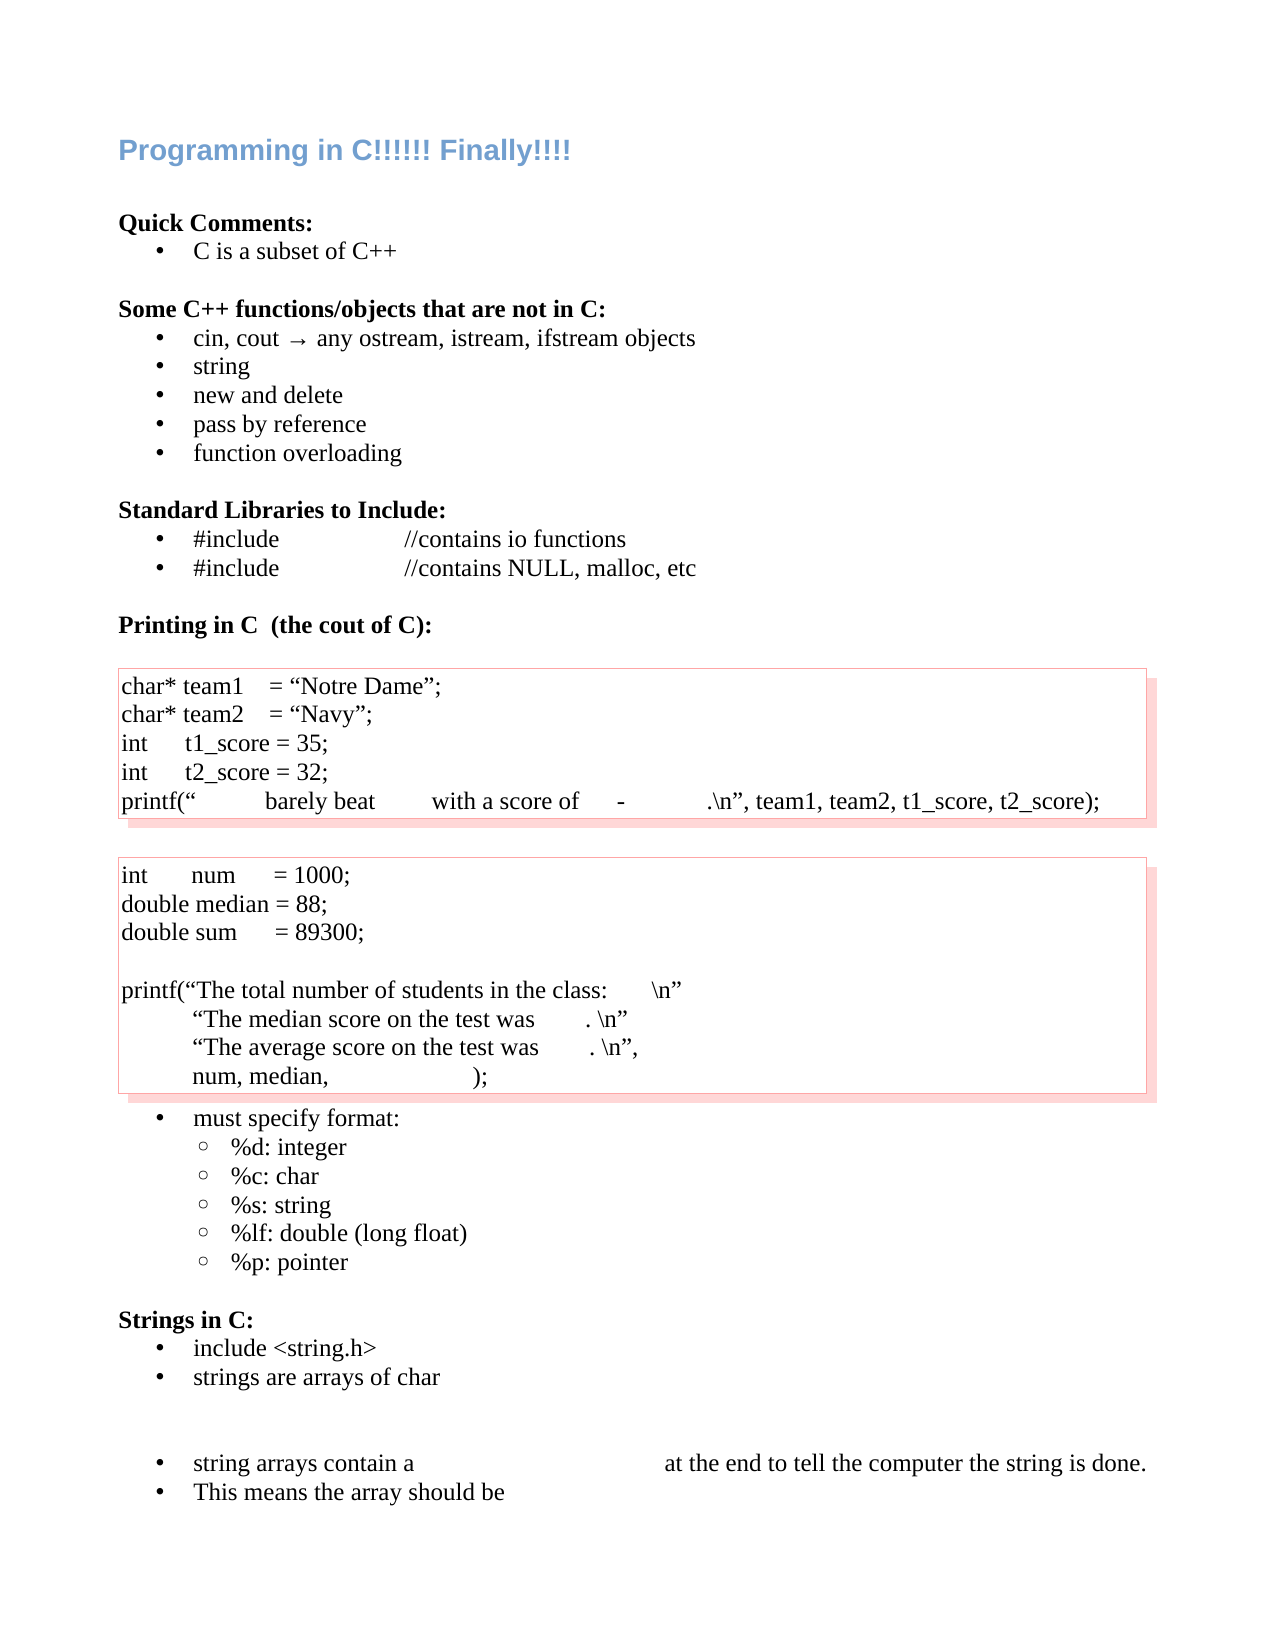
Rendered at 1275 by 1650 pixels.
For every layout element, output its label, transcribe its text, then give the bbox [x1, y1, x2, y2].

list %c: char [193, 1161, 1157, 1190]
text printf(“The total number of students in the class: \n” [119, 972, 1146, 1001]
text printf(“ barely beat with a score of - .\n”, team1, team2, t1_score, t2_score); [119, 783, 1146, 818]
text Standard Libraries to Include: [118, 495, 1157, 524]
list new and delete [156, 380, 1157, 409]
list function overloading [156, 438, 1157, 466]
list #include //contains NULL, malloc, etc [156, 553, 1157, 581]
list #include //contains io functions [156, 524, 1157, 553]
list include <string.h> [156, 1333, 1157, 1362]
list must specify format: [156, 1103, 1157, 1132]
list strings are arrays of char [156, 1362, 1157, 1391]
text int t1_score = 35; [119, 725, 1146, 754]
subtitle Programming in C!!!!!! Finally!!!! [118, 133, 1157, 166]
text double sum = 89300; [119, 914, 1146, 946]
text num, median, ); [119, 1058, 1146, 1093]
list pass by reference [156, 409, 1157, 438]
text Strings in C: [118, 1305, 1157, 1333]
list %p: pointer [193, 1247, 1157, 1276]
text Some C++ functions/objects that are not in C: [118, 294, 1157, 323]
text “The average score on the test was . \n”, [119, 1029, 1146, 1058]
list %d: integer [193, 1132, 1157, 1161]
text int num = 1000; [119, 858, 1146, 886]
list %s: string [193, 1190, 1157, 1218]
text “The median score on the test was . \n” [119, 1001, 1146, 1029]
list This means the array should be [156, 1477, 1157, 1506]
text Printing in C (the cout of C): [118, 610, 1157, 639]
list string [156, 351, 1157, 380]
text Quick Comments: [118, 208, 1157, 236]
list string arrays contain a at the end to tell the computer the string is done. [156, 1448, 1157, 1477]
text char* team1 = “Notre Dame”; [119, 669, 1146, 696]
text double median = 88; [119, 886, 1146, 914]
list %lf: double (long float) [193, 1218, 1157, 1247]
list C is a subset of C++ [156, 236, 1157, 265]
list cin, cout → any ostream, istream, ifstream objects [156, 323, 1157, 351]
text char* team2 = “Navy”; [119, 696, 1146, 725]
text int t2_score = 32; [119, 754, 1146, 783]
